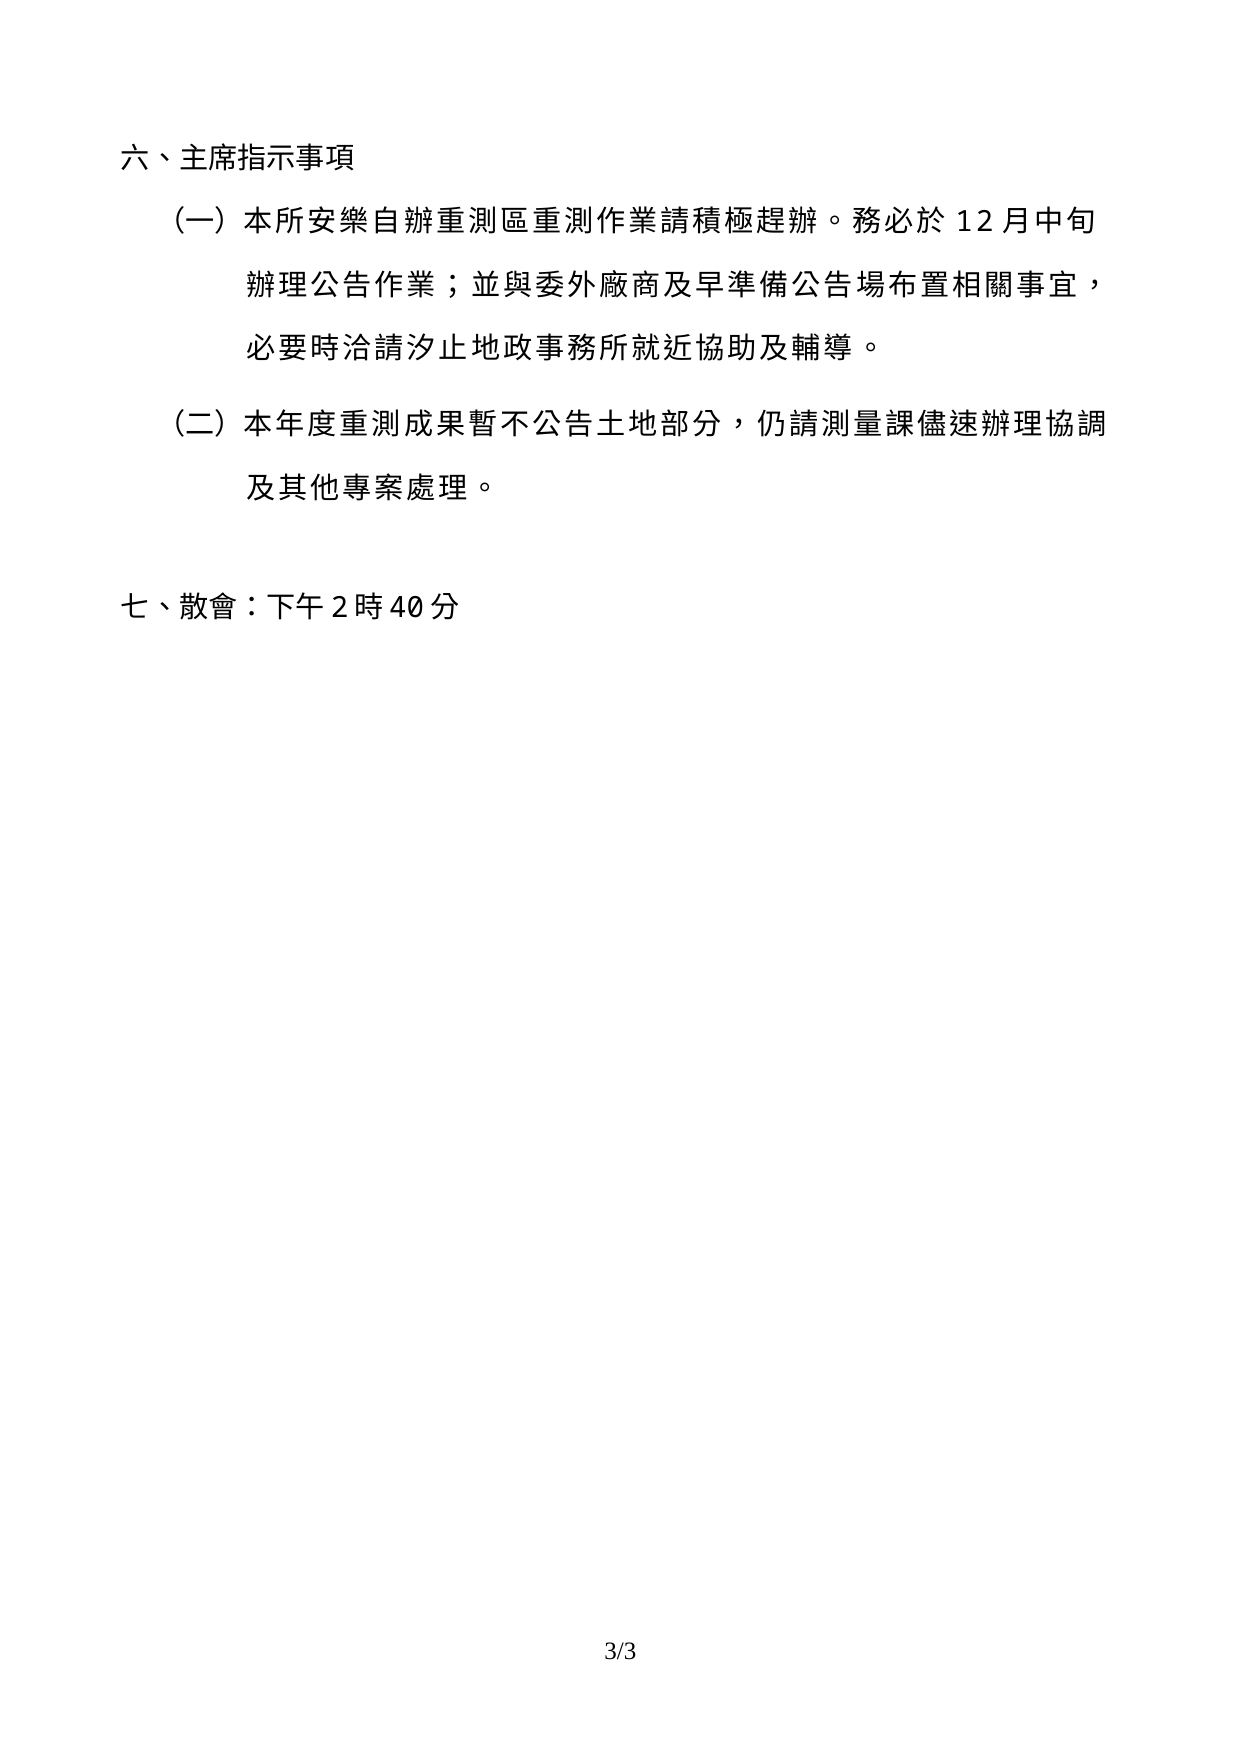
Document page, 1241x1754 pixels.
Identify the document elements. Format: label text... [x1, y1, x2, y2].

list 本所安樂自辦重測區重測作業請積極趕辦。務必於12月中旬辦理公告作業；並與委外廠商及早準備公告場布置相關事宜，必要時洽請汐止地政事務所就近協助及輔導。 [156, 198, 1122, 367]
list 散會：下午2時40分 [119, 583, 1122, 626]
list 主席指示事項 [119, 134, 1122, 177]
list 本年度重測成果暫不公告土地部分，仍請測量課儘速辦理協調及其他專案處理。 [156, 401, 1122, 507]
